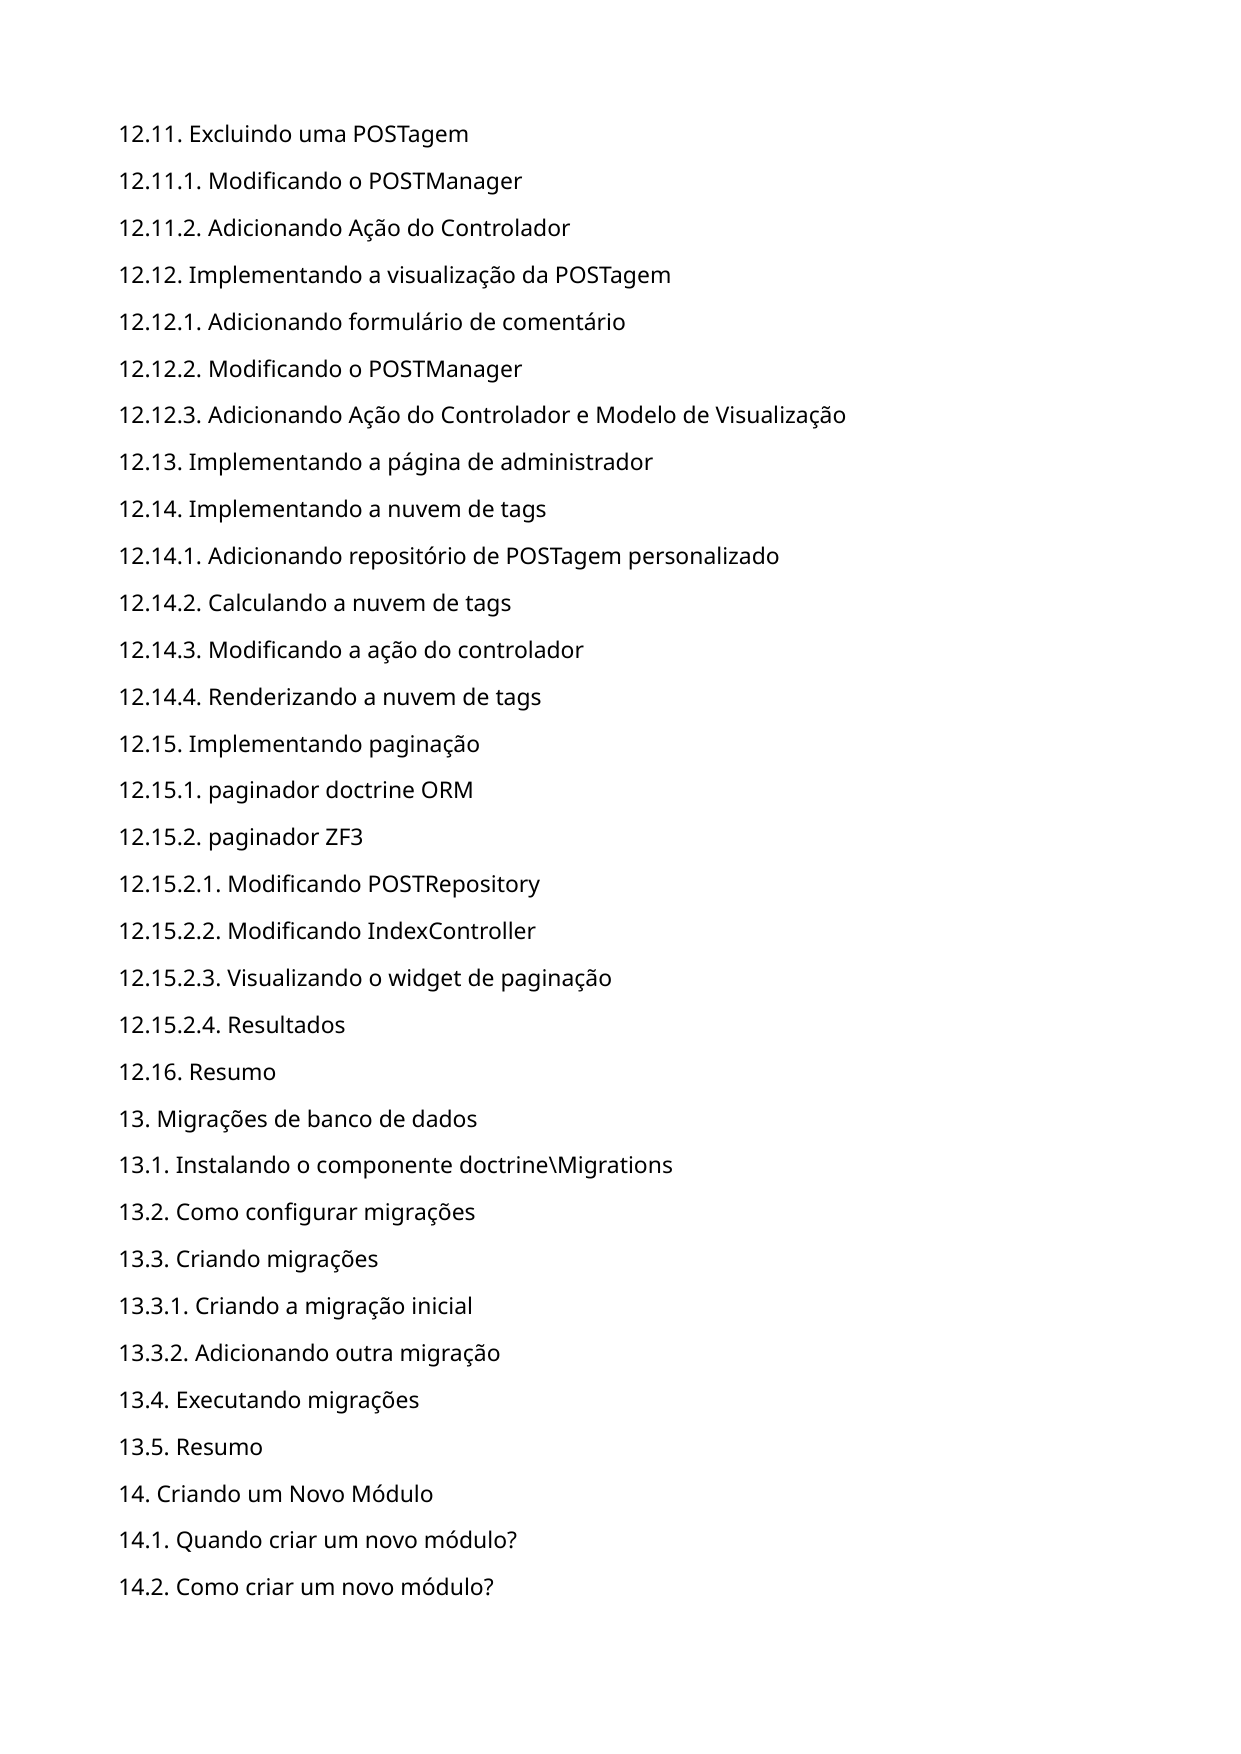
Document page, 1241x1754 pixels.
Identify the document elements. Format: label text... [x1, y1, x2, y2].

text 14. Criando um Novo Módulo [118, 1477, 1122, 1509]
text 12.15.2.2. Modificando IndexController [118, 915, 1122, 946]
text 12.12.3. Adicionando Ação do Controlador e Modelo de Visualização [118, 399, 1122, 431]
text 14.1. Quando criar um novo módulo? [118, 1524, 1122, 1556]
text 12.15. Implementando paginação [118, 727, 1122, 759]
text 12.14.4. Renderizando a nuvem de tags [118, 681, 1122, 712]
text 13.1. Instalando o componente doctrine\Migrations [118, 1149, 1122, 1181]
text 12.14.1. Adicionando repositório de POSTagem personalizado [118, 540, 1122, 571]
text 12.12.2. Modificando o POSTManager [118, 352, 1122, 384]
text 12.14.3. Modificando a ação do controlador [118, 634, 1122, 665]
text 12.15.2.4. Resultados [118, 1009, 1122, 1040]
text 14.2. Como criar um novo módulo? [118, 1571, 1122, 1602]
text 13. Migrações de banco de dados [118, 1102, 1122, 1134]
text 13.4. Executando migrações [118, 1384, 1122, 1415]
text 12.15.2. paginador ZF3 [118, 821, 1122, 852]
text 12.15.2.3. Visualizando o widget de paginação [118, 962, 1122, 993]
text 13.5. Resumo [118, 1431, 1122, 1462]
text 12.11.2. Adicionando Ação do Controlador [118, 212, 1122, 243]
text 12.14. Implementando a nuvem de tags [118, 493, 1122, 524]
text 12.12.1. Adicionando formulário de comentário [118, 306, 1122, 337]
text 12.11.1. Modificando o POSTManager [118, 165, 1122, 196]
text 12.11. Excluindo uma POSTagem [118, 118, 1122, 149]
text 13.3.1. Criando a migração inicial [118, 1290, 1122, 1321]
text 12.12. Implementando a visualização da POSTagem [118, 259, 1122, 290]
text 12.16. Resumo [118, 1056, 1122, 1087]
text 13.3. Criando migrações [118, 1243, 1122, 1274]
text 13.3.2. Adicionando outra migração [118, 1337, 1122, 1368]
text 12.15.1. paginador doctrine ORM [118, 774, 1122, 806]
text 13.2. Como configurar migrações [118, 1196, 1122, 1227]
text 12.15.2.1. Modificando POSTRepository [118, 868, 1122, 899]
text 12.13. Implementando a página de administrador [118, 446, 1122, 477]
text 12.14.2. Calculando a nuvem de tags [118, 587, 1122, 618]
